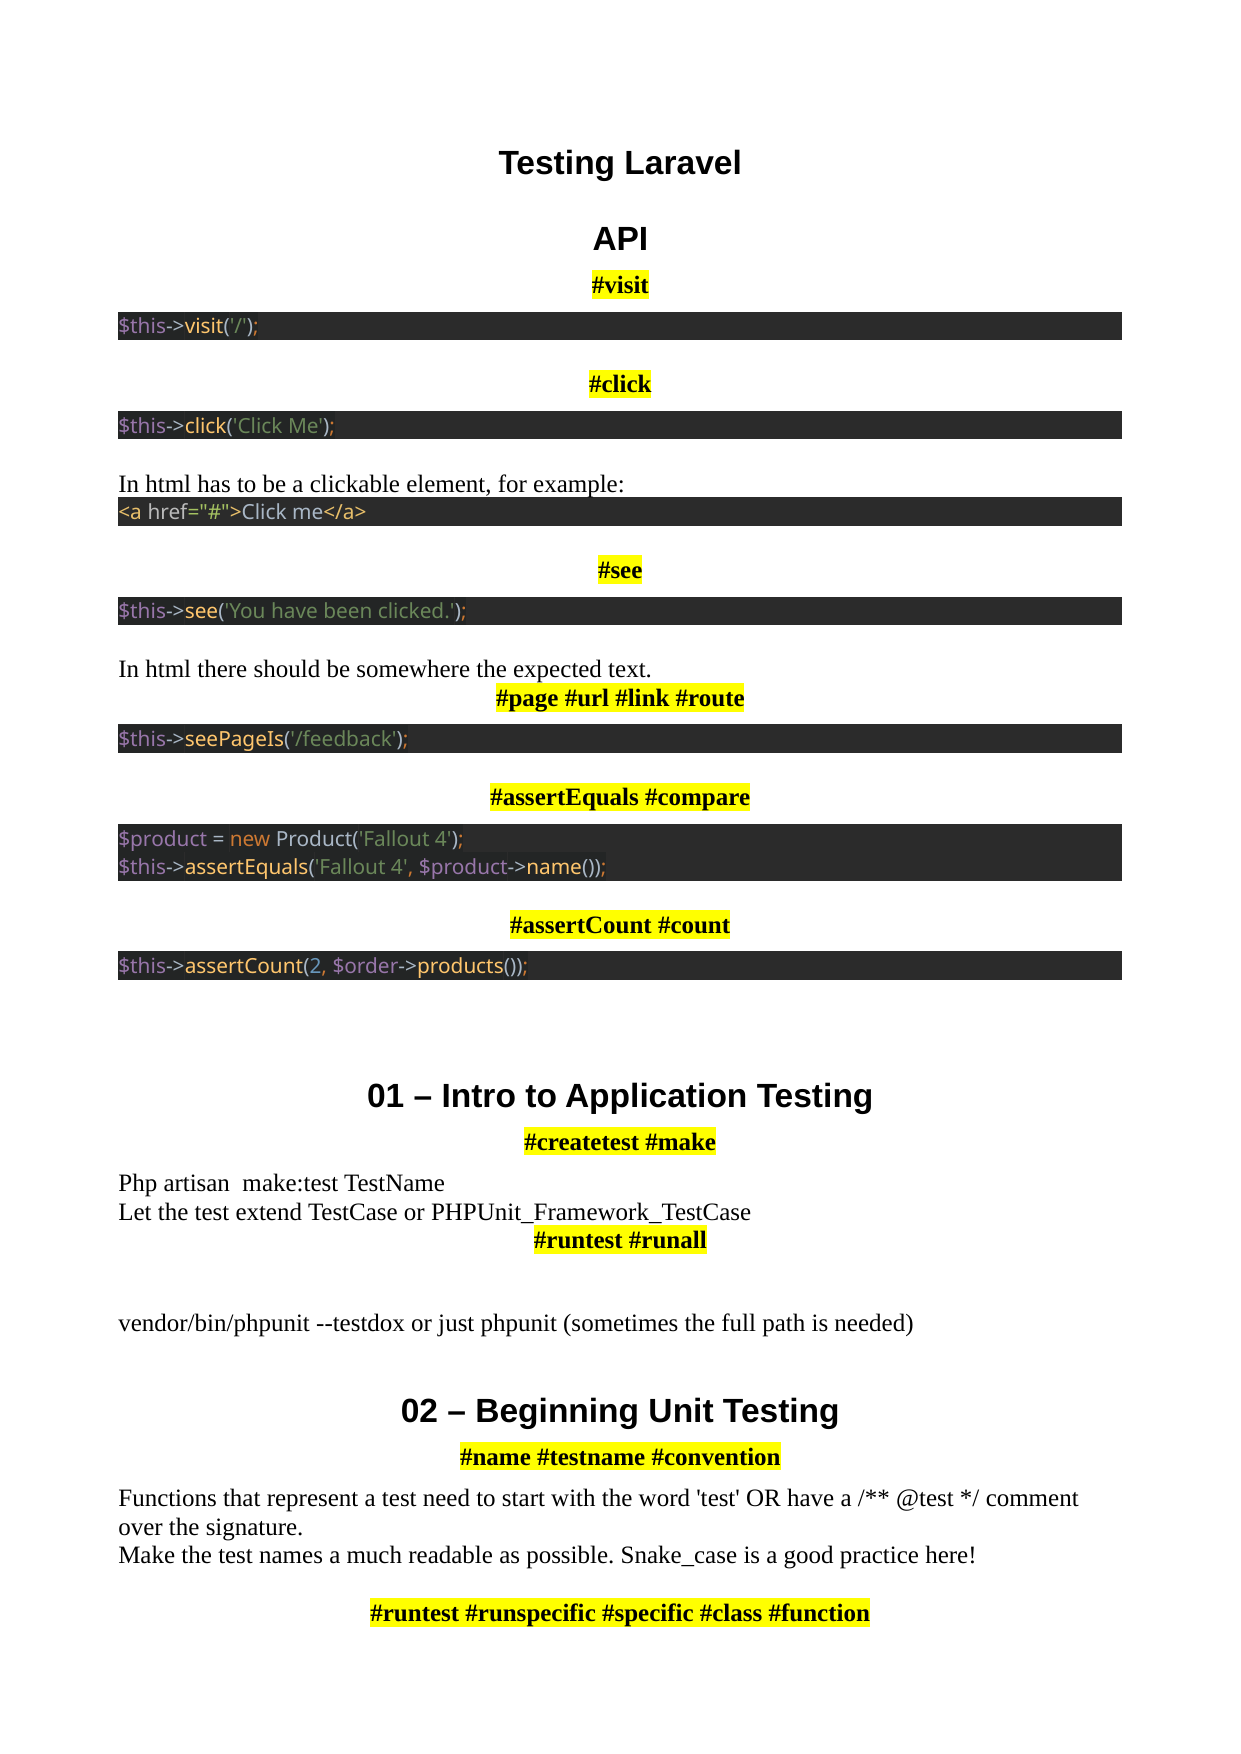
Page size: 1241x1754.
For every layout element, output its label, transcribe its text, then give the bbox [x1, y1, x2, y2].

text Php artisan make:test TestName [118, 1168, 1122, 1197]
text #runtest #runspecific #specific #class #function [118, 1598, 370, 1627]
text $this->visit('/'); [118, 312, 1122, 340]
text <a href="#">Click me</a> [118, 497, 1122, 526]
subtitle Testing Laravel [118, 143, 1122, 182]
text #click [118, 369, 1122, 398]
text #name #testname #convention [118, 1442, 460, 1470]
text #runtest #runall [707, 1225, 1122, 1254]
text #createtest #make [118, 1127, 524, 1155]
text $this->see('You have been clicked.'); [118, 597, 1122, 625]
text #runtest #runspecific #specific #class #function [870, 1598, 1122, 1627]
text Functions that represent a test need to start with the word 'test' OR have a /** @test */ comment over the signature. [118, 1483, 1122, 1540]
text #see [118, 555, 598, 584]
text #page #url #link #route [744, 683, 1122, 712]
text #visit [649, 270, 1122, 299]
text In html has to be a clickable element, for example: [118, 469, 1122, 497]
text $this->click('Click Me'); [118, 411, 1122, 439]
text #see [642, 555, 1122, 584]
text #name #testname #convention [781, 1442, 1122, 1470]
text #visit [118, 270, 592, 299]
text #createtest #make [716, 1127, 1122, 1155]
subtitle API [118, 219, 1122, 258]
text In html there should be somewhere the expected text. [118, 654, 1122, 683]
text $this->seePageIs('/feedback'); [118, 724, 1122, 753]
text Let the test extend TestCase or PHPUnit_Framework_TestCase [118, 1197, 1122, 1225]
text #assertCount #count [118, 910, 510, 939]
text vendor/bin/phpunit --testdox or just phpunit (sometimes the full path is needed) [118, 1308, 1122, 1337]
text #runtest #runall [118, 1225, 534, 1254]
text Make the test names a much readable as possible. Snake_case is a good practice here! [118, 1540, 1122, 1569]
subtitle 01 – Intro to Application Testing [118, 1076, 1122, 1114]
text $this->assertCount(2, $order->products()); [118, 951, 1122, 980]
text #page #url #link #route [118, 683, 496, 712]
text #assertEquals #compare [118, 782, 1122, 811]
text #assertCount #count [730, 910, 1122, 939]
text $product = new Product('Fallout 4'); [118, 824, 1122, 852]
text $this->assertEquals('Fallout 4', $product->name()); [118, 852, 1122, 881]
text 02 – Beginning Unit Testing [118, 1390, 1122, 1429]
